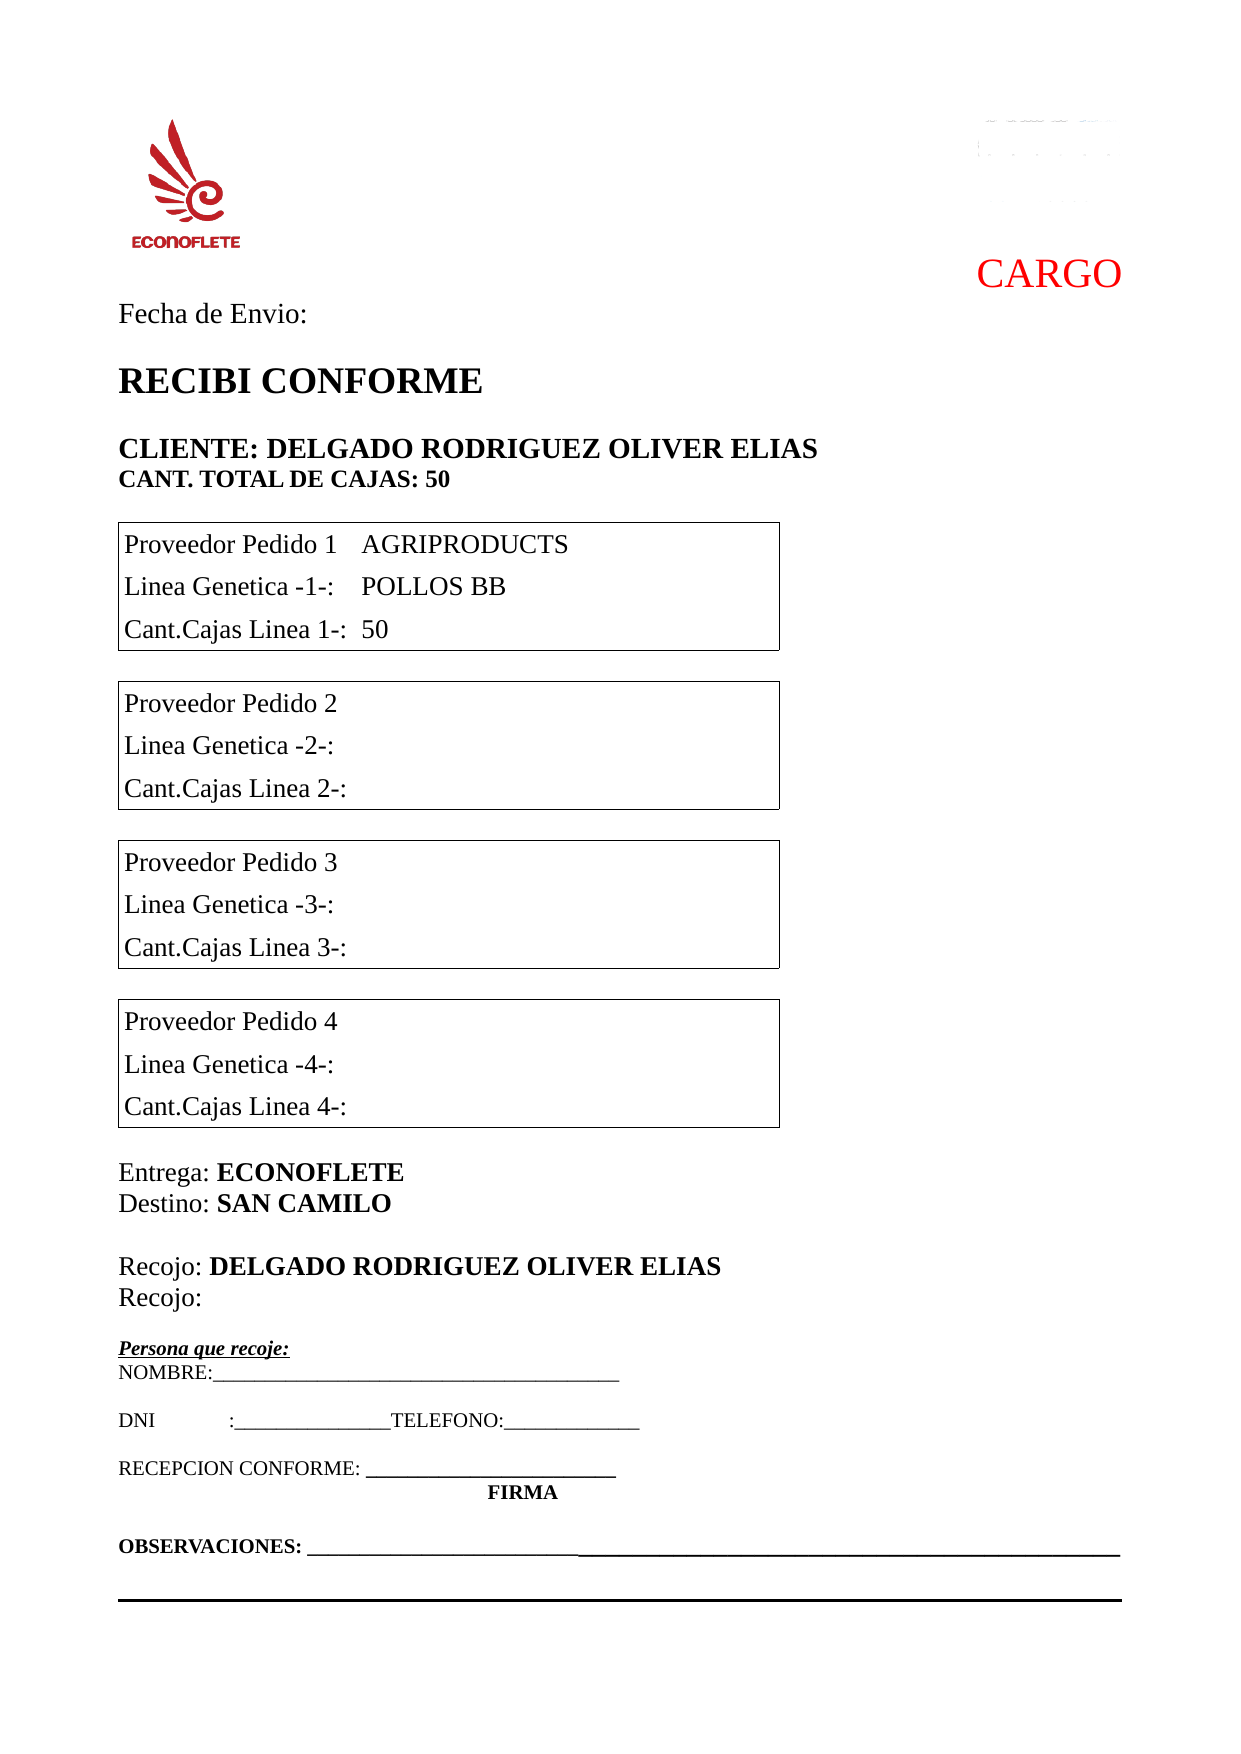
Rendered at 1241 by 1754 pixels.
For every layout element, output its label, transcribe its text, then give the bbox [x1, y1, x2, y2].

text CANT. TOTAL DE CAJAS: 50 [118, 464, 1122, 493]
table_cell Linea Genetica -1-: [119, 565, 356, 607]
table_cell POLLOS BB [356, 565, 779, 607]
table_header Proveedor Pedido 1 [119, 523, 356, 564]
table_cell Cant.Cajas Linea 2-: [119, 766, 356, 809]
table_cell Proveedor Pedido 3 [119, 841, 356, 883]
table_cell Cant.Cajas Linea 4-: [119, 1085, 356, 1127]
table_cell [118, 810, 356, 840]
text CLIENTE: DELGADO RODRIGUEZ OLIVER ELIAS [118, 431, 1122, 464]
table_cell [356, 841, 779, 883]
table_cell [356, 1042, 779, 1085]
table_cell 50 [356, 607, 779, 650]
table_cell Linea Genetica -4-: [119, 1042, 356, 1085]
table_cell [356, 926, 779, 968]
table_cell [356, 1085, 779, 1127]
text NOMBRE:_______________________________________ [118, 1360, 1122, 1384]
table_cell Cant.Cajas Linea 1-: [119, 607, 356, 650]
text RECIBI CONFORME [118, 359, 1122, 402]
table_cell [356, 766, 779, 809]
table_cell [356, 682, 779, 724]
text FIRMA [118, 1480, 1122, 1504]
table_cell [356, 883, 779, 926]
table_cell [356, 724, 779, 766]
table_cell [118, 651, 356, 681]
table_cell [118, 969, 356, 999]
text DNI :_______________TELEFONO:_____________ [118, 1408, 1122, 1432]
table_cell Proveedor Pedido 2 [119, 682, 356, 724]
table_cell [356, 651, 779, 681]
text Fecha de Envio: [118, 297, 1122, 330]
table_cell Cant.Cajas Linea 3-: [119, 926, 356, 968]
picture [118, 118, 254, 249]
text Persona que recoje: [118, 1336, 1122, 1360]
text Recojo: DELGADO RODRIGUEZ OLIVER ELIAS [118, 1249, 1122, 1281]
table_cell Proveedor Pedido 4 [119, 1000, 356, 1042]
text Entrega: ECONOFLETE [118, 1156, 1122, 1187]
table_cell [356, 1000, 779, 1042]
text RECEPCION CONFORME: ________________________ [118, 1456, 1122, 1480]
table_cell Linea Genetica -3-: [119, 883, 356, 926]
text OBSERVACIONES: __________________________________________________________________ [118, 1528, 1122, 1559]
table_cell Linea Genetica -2-: [119, 724, 356, 766]
table_cell [356, 810, 779, 840]
text Recojo: [118, 1281, 1122, 1312]
text Destino: SAN CAMILO [118, 1187, 1122, 1218]
table_cell [356, 969, 779, 999]
table_header AGRIPRODUCTS [356, 523, 779, 564]
text CARGO [118, 224, 1122, 297]
